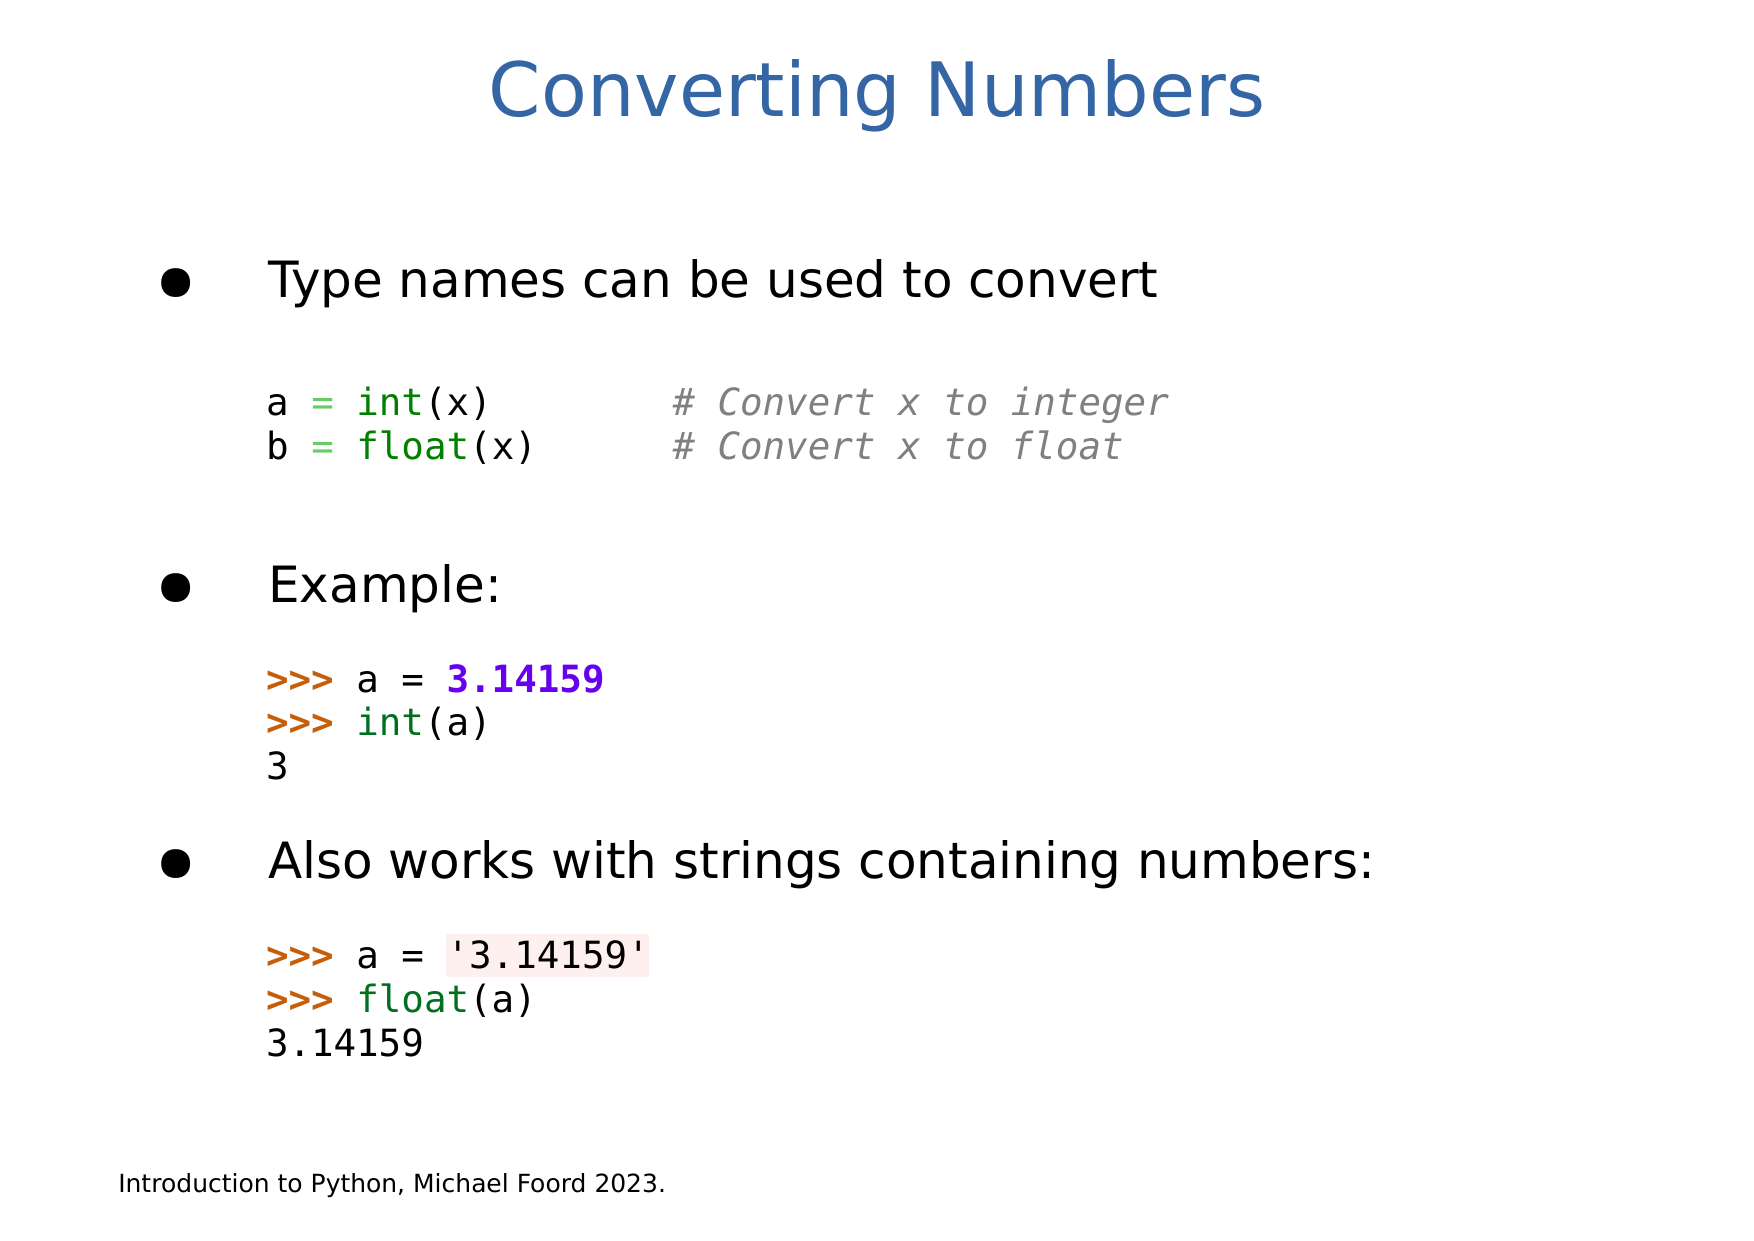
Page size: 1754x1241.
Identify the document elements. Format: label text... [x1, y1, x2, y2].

text b = float(x) # Convert x to float [266, 424, 1636, 468]
text >>> float(a) [266, 977, 1636, 1021]
text a = int(x) # Convert x to integer [266, 381, 1636, 424]
text >>> a = 3.14159 [266, 657, 1636, 701]
list Also works with strings containing numbers: [156, 832, 1636, 890]
text 3 [266, 745, 1636, 788]
text >>> a = '3.14159' [266, 934, 1636, 977]
text 3.14159 [266, 1021, 1636, 1065]
list Example: [156, 556, 1636, 614]
subtitle Converting Numbers [118, 47, 1636, 134]
text >>> int(a) [266, 701, 1636, 745]
list Type names can be used to convert [156, 251, 1636, 309]
